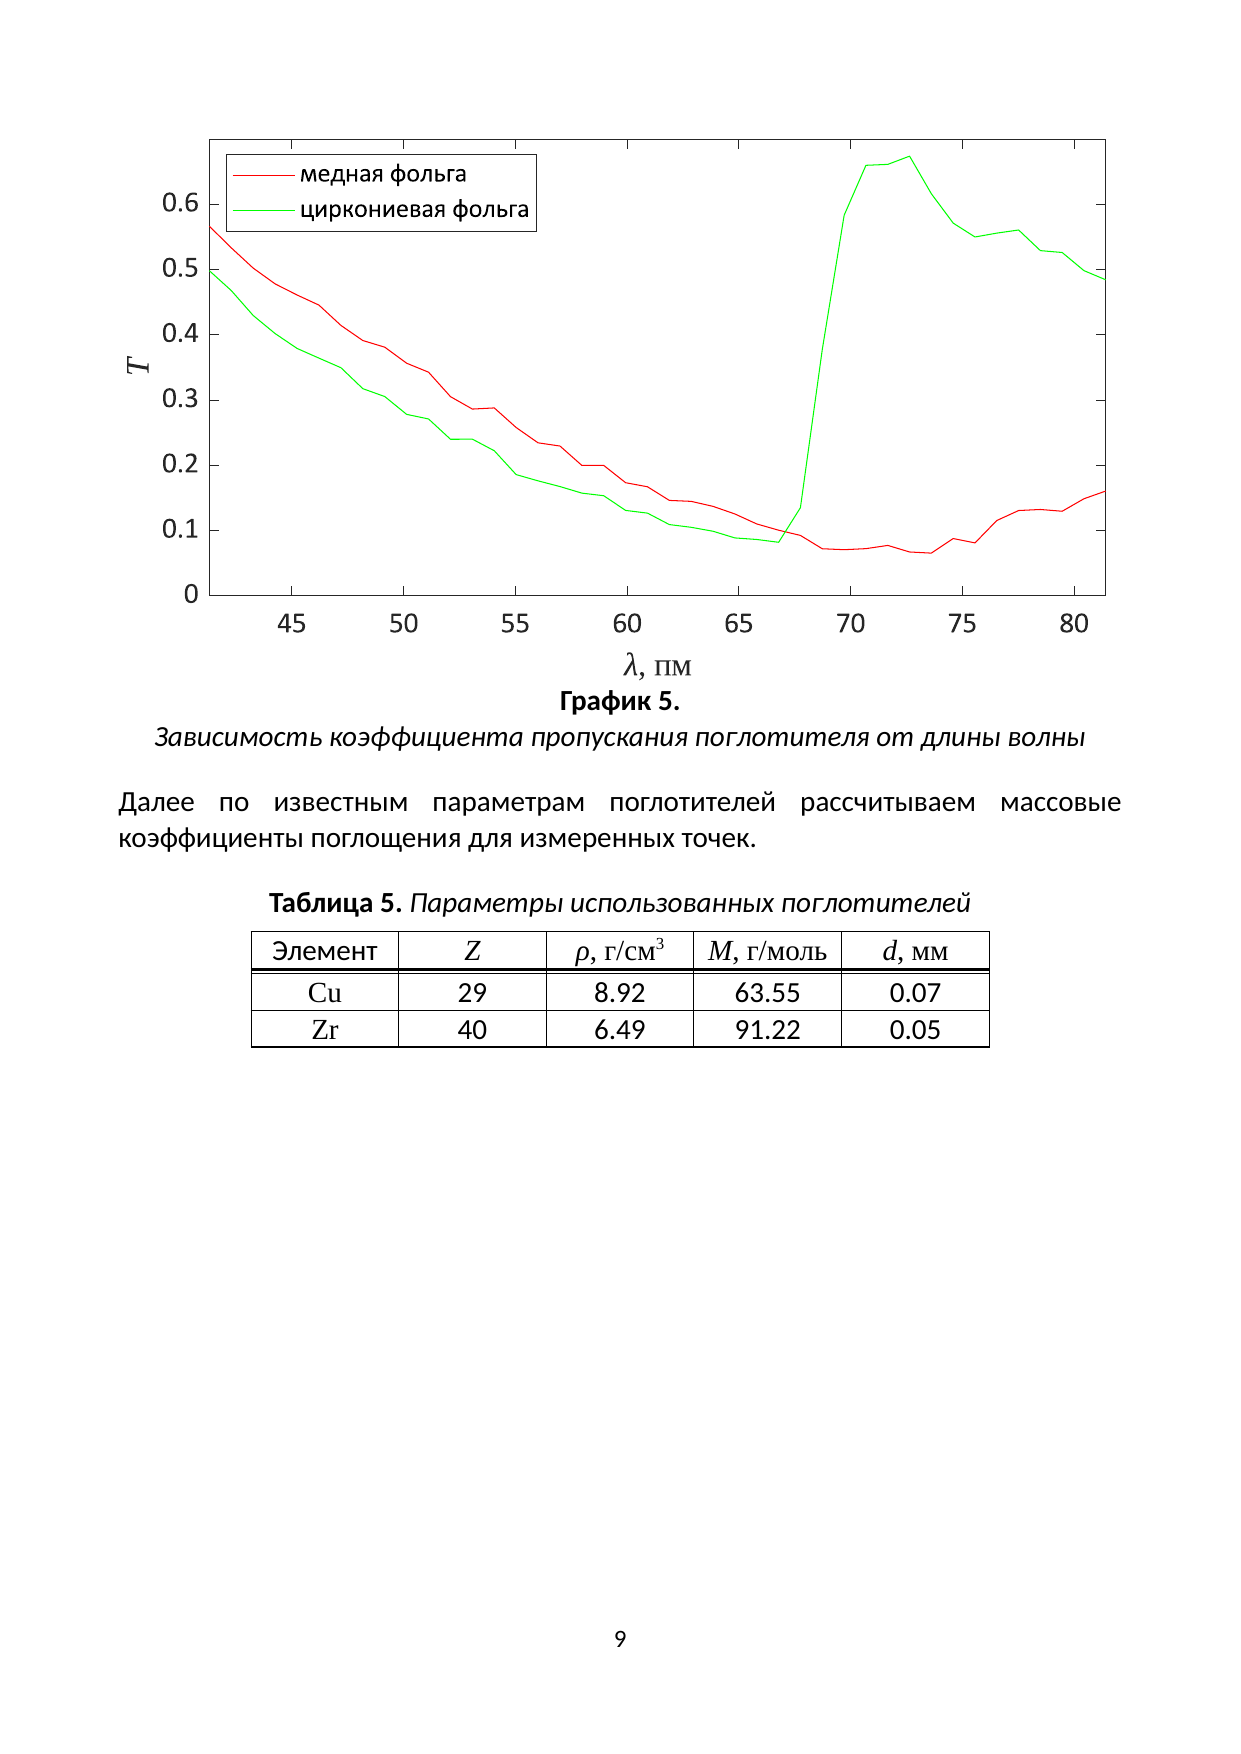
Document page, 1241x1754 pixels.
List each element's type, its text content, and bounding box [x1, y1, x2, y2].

table_cell 6.49 [547, 1011, 693, 1046]
table_cell Cu [252, 974, 398, 1010]
table_cell 91.22 [694, 1011, 841, 1046]
text График 5. Зависимость коэффициента пропускания поглотителя от длины волны [118, 682, 1122, 754]
table_header Элемент [252, 932, 398, 968]
table_cell Zr [252, 1011, 398, 1046]
table_header Z [399, 932, 546, 968]
table_cell 0.05 [842, 1011, 989, 1046]
text Таблица 5. Параметры использованных поглотителей [118, 884, 1122, 919]
table_cell 63.55 [694, 974, 841, 1010]
table_header M, г/моль [694, 932, 841, 968]
table_header ρ, г/см3 [547, 932, 693, 968]
table_cell 8.92 [547, 974, 693, 1010]
text Далее по известным параметрам поглотителей рассчитываем массовые коэффициенты поглощения для измеренных точек. [118, 783, 1122, 854]
table_cell 0.07 [842, 974, 989, 1010]
table_header d, мм [842, 932, 989, 968]
table_cell 29 [399, 974, 546, 1010]
table_cell 40 [399, 1011, 546, 1046]
